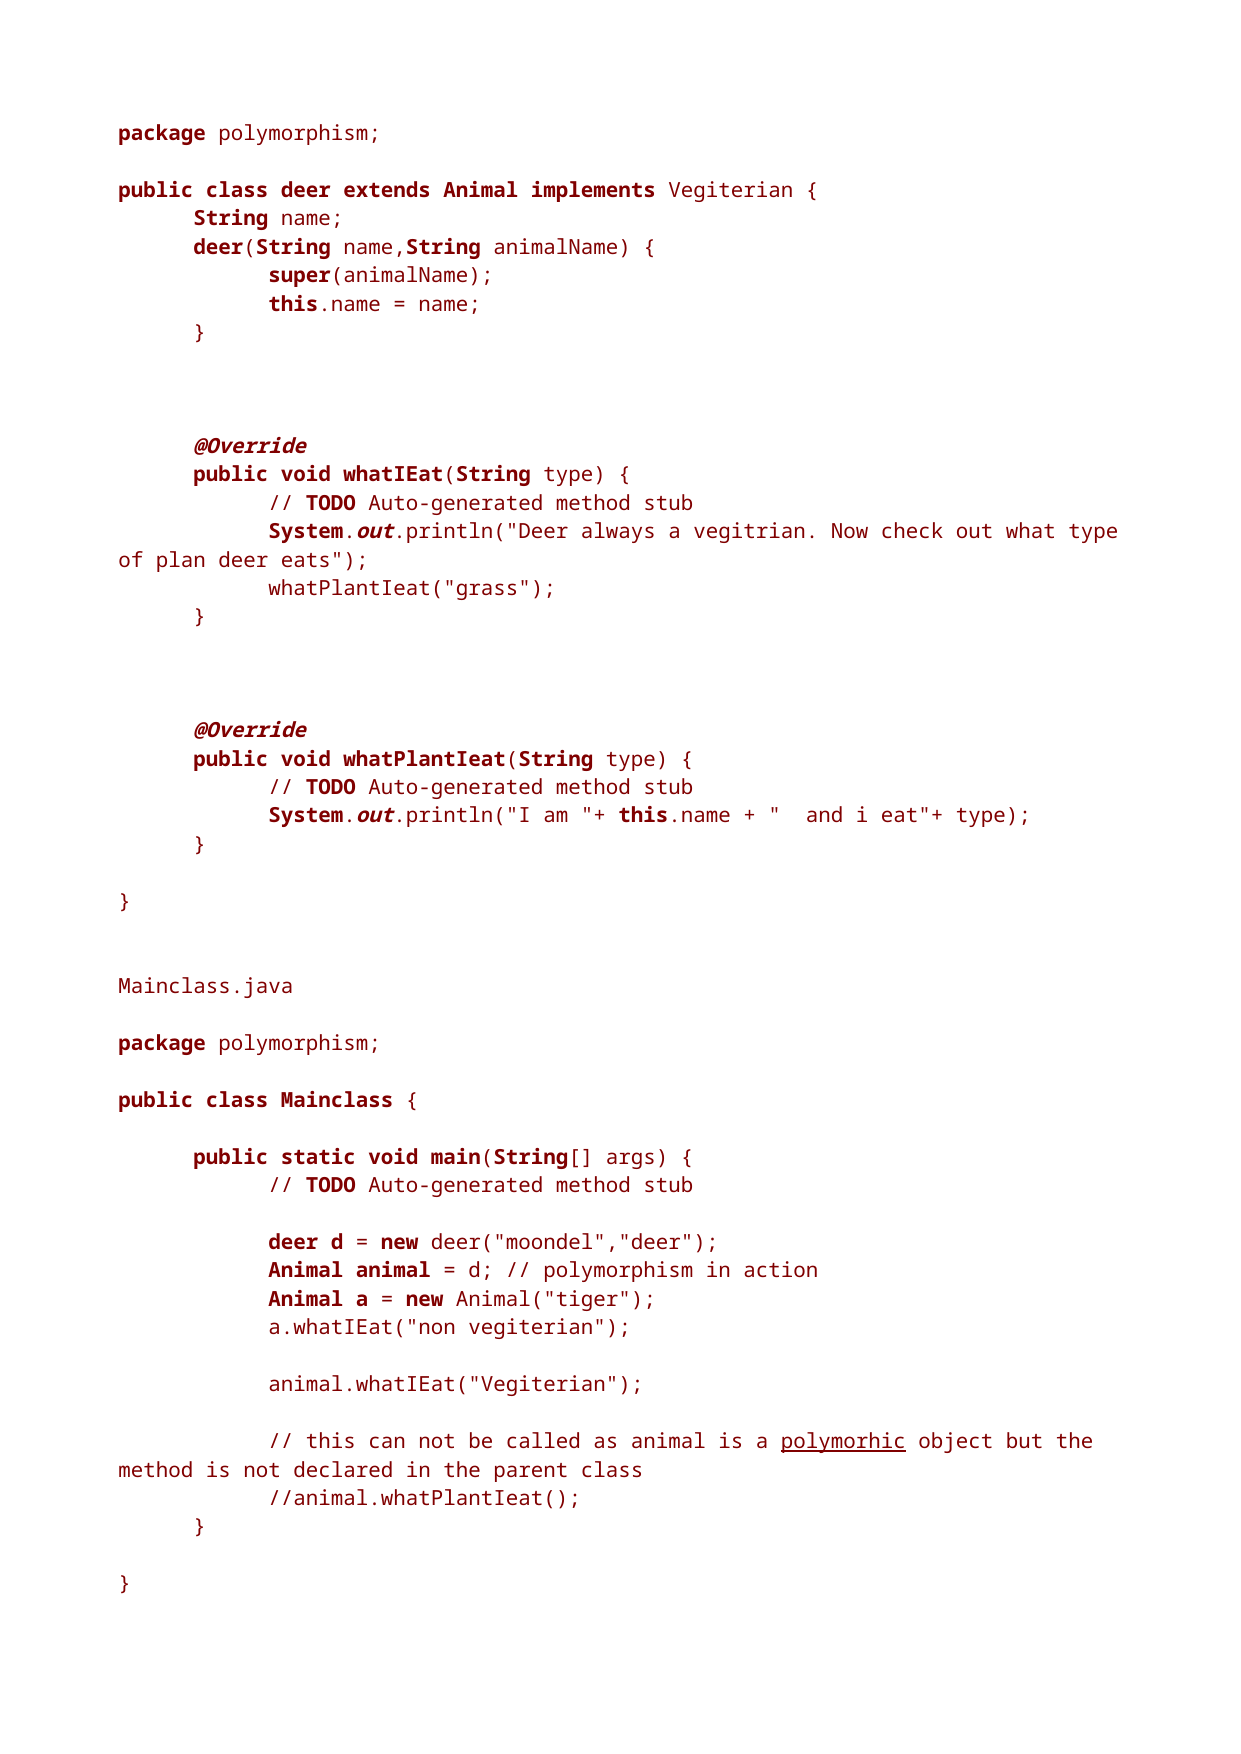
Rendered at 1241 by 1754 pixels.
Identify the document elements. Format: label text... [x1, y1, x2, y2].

text public class Mainclass { [118, 1085, 1122, 1113]
text } [118, 602, 1122, 630]
text // TODO Auto-generated method stub [118, 1170, 1122, 1199]
text System.out.println("Deer always a vegitrian. Now check out what type of plan deer eats"); [118, 516, 1122, 573]
text System.out.println("I am "+ this.name + " and i eat"+ type); [118, 801, 1122, 829]
text public void whatPlantIeat(String type) { [118, 744, 1122, 772]
text public void whatIEat(String type) { [118, 459, 1122, 488]
text // TODO Auto-generated method stub [118, 772, 1122, 801]
text super(animalName); [118, 260, 1122, 289]
text // TODO Auto-generated method stub [118, 488, 1122, 516]
text Animal a = new Animal("tiger"); [118, 1284, 1122, 1312]
text deer d = new deer("moondel","deer"); [118, 1227, 1122, 1256]
text package polymorphism; [118, 1028, 1122, 1057]
text } [118, 886, 1122, 914]
text //animal.whatPlantIeat(); [118, 1483, 1122, 1512]
text @Override [118, 431, 1122, 459]
text String name; [118, 203, 1122, 232]
text Mainclass.java [118, 971, 1122, 1000]
text } [118, 1568, 1122, 1597]
text deer(String name,String animalName) { [118, 232, 1122, 260]
text whatPlantIeat("grass"); [118, 573, 1122, 602]
text } [118, 829, 1122, 857]
text this.name = name; [118, 289, 1122, 317]
text } [118, 1512, 1122, 1540]
text } [118, 317, 1122, 346]
text // this can not be called as animal is a polymorhic object but the method is not declared in the parent class [118, 1426, 1122, 1483]
text public static void main(String[] args) { [118, 1142, 1122, 1170]
text animal.whatIEat("Vegiterian"); [118, 1369, 1122, 1398]
text a.whatIEat("non vegiterian"); [118, 1312, 1122, 1341]
text public class deer extends Animal implements Vegiterian { [118, 175, 1122, 203]
text @Override [118, 715, 1122, 744]
text package polymorphism; [118, 118, 1122, 147]
text Animal animal = d; // polymorphism in action [118, 1256, 1122, 1284]
